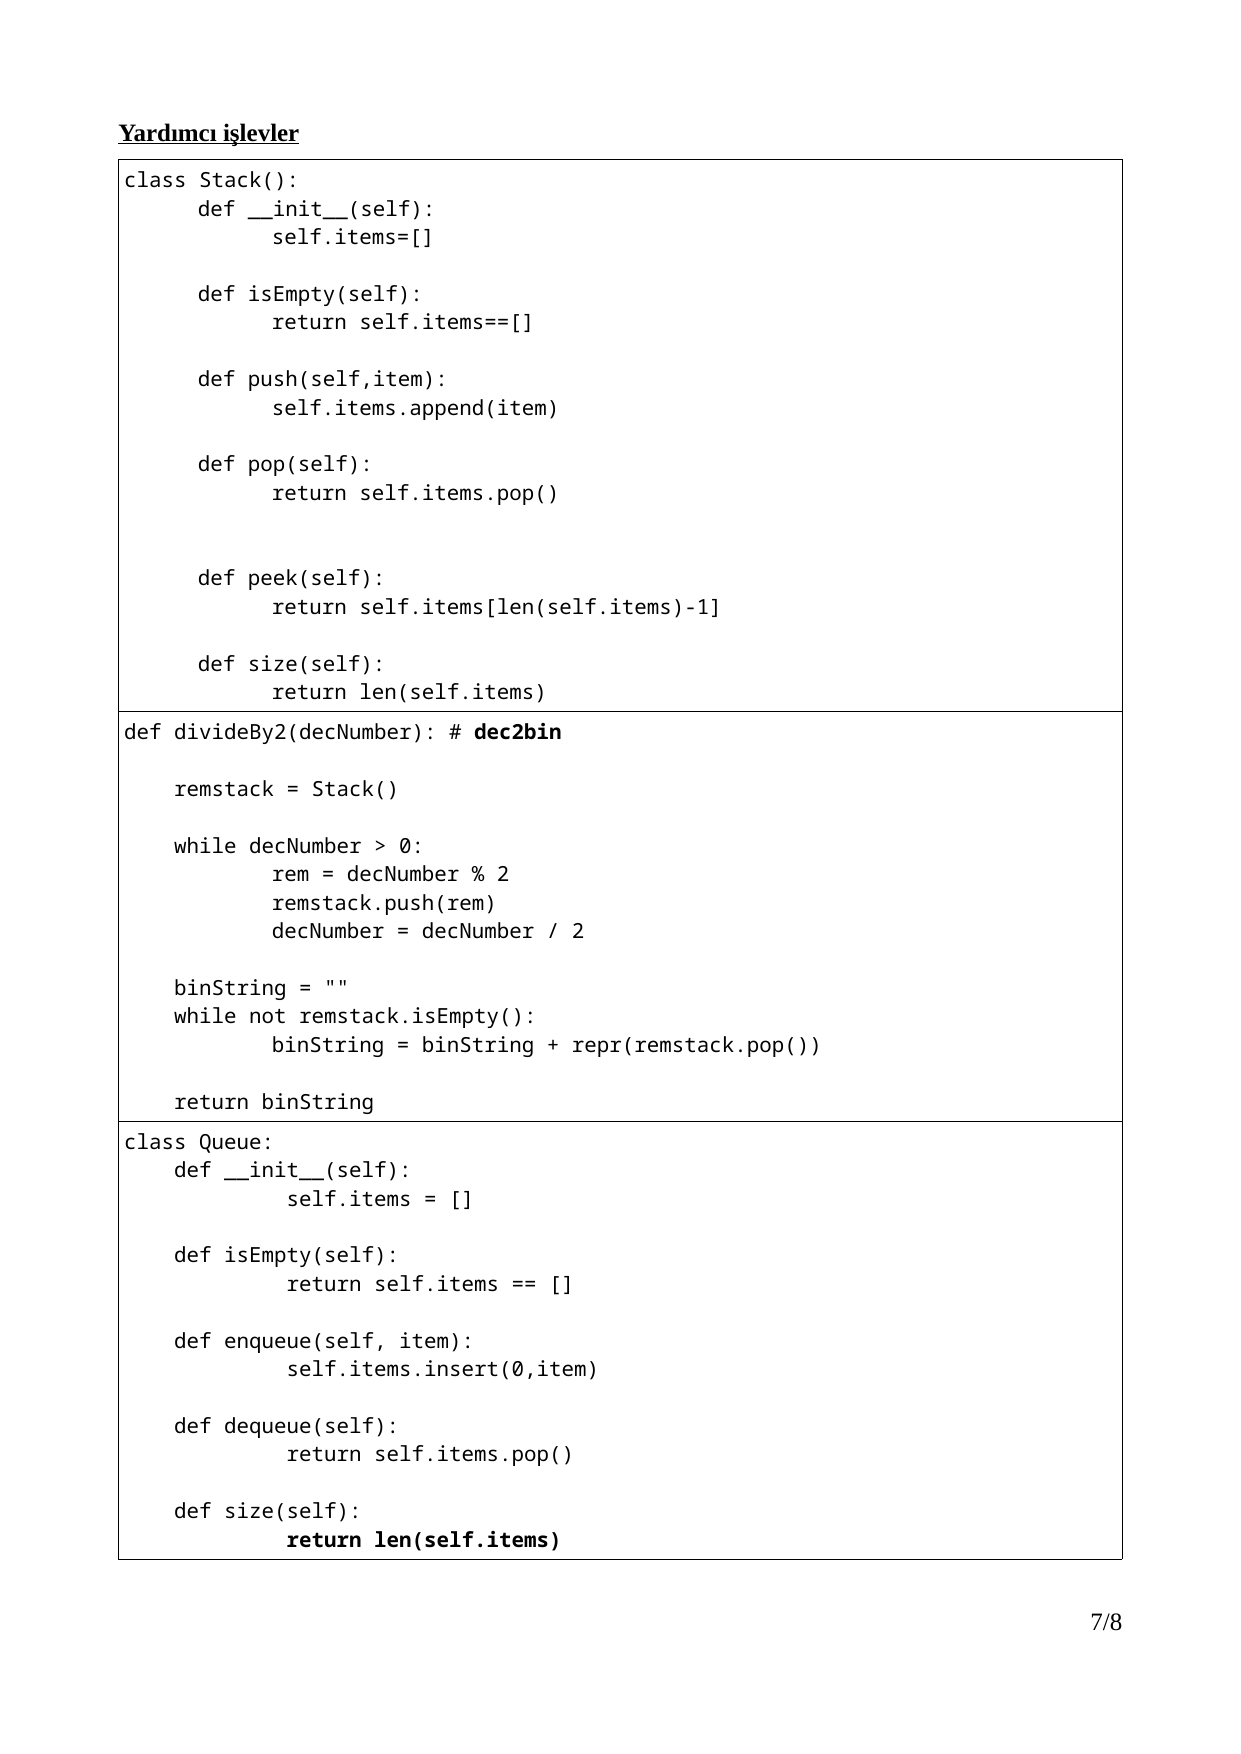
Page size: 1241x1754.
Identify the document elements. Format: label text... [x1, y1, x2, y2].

table_header class Stack(): def __init__(self): self.items=[] def isEmpty(self): return self.items==[] def push(self,item): self.items.append(item) def pop(self): return self.items.pop() def peek(self): return self.items[len(self.items)-1] def size(self): return len(self.items) [119, 160, 1122, 711]
text Yardımcı işlevler [118, 118, 1122, 147]
table_cell def divideBy2(decNumber): # dec2bin remstack = Stack() while decNumber > 0: rem = decNumber % 2 remstack.push(rem) decNumber = decNumber / 2 binString = "" while not remstack.isEmpty(): binString = binString + repr(remstack.pop()) return binString [119, 712, 1122, 1121]
table_cell class Queue: def __init__(self): self.items = [] def isEmpty(self): return self.items == [] def enqueue(self, item): self.items.insert(0,item) def dequeue(self): return self.items.pop() def size(self): return len(self.items) [119, 1122, 1122, 1559]
